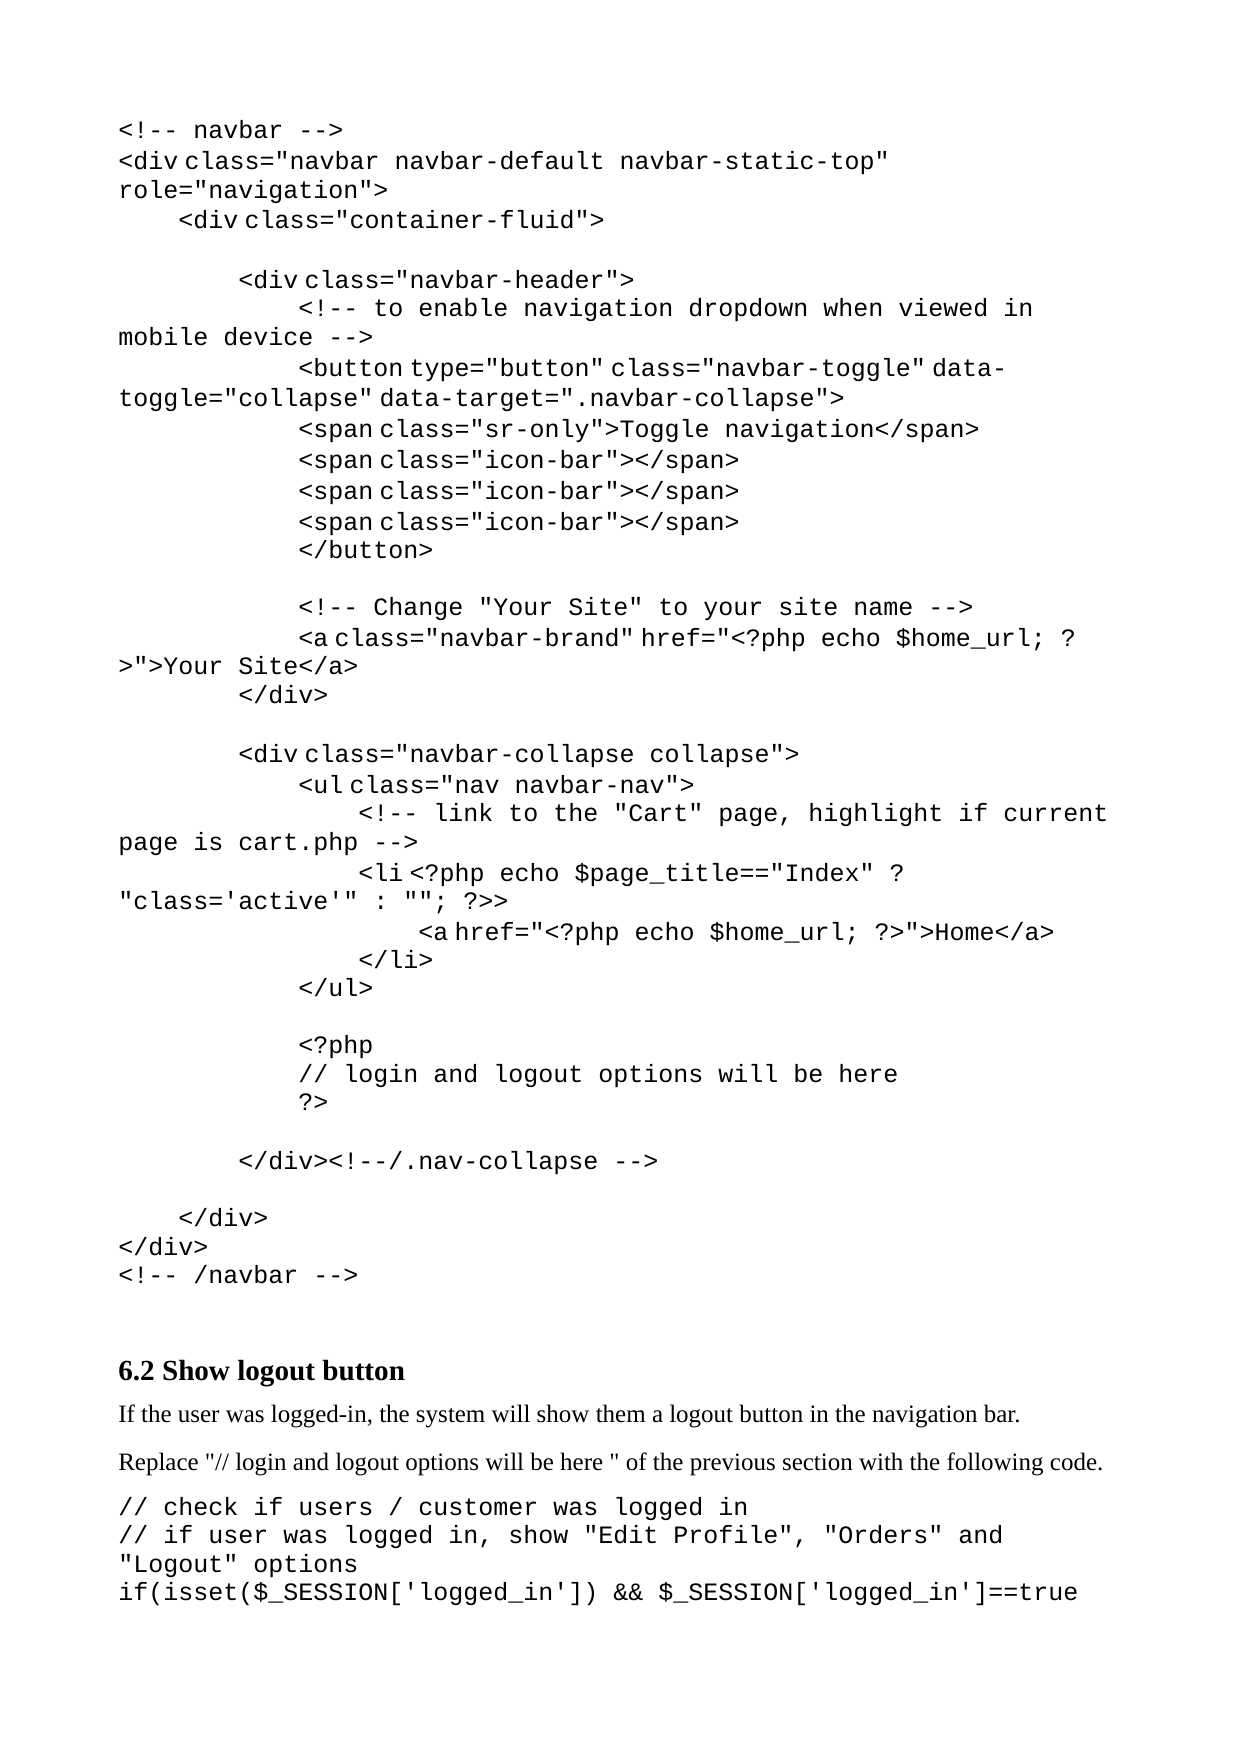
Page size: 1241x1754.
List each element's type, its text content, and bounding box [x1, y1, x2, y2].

table_header <!-- navbar --> <div class="navbar navbar-default navbar-static-top" role="navigation"> <div class="container-fluid"> <div class="navbar-header"> <!-- to enable navigation dropdown when viewed in mobile device --> <button type="button" class="navbar-toggle" data-toggle="collapse" data-target=".navbar-collapse"> <span class="sr-only">Toggle navigation</span> <span class="icon-bar"></span> <span class="icon-bar"></span> <span class="icon-bar"></span> </button> <!-- Change "Your Site" to your site name --> <a class="navbar-brand" href="<?php echo $home_url; ?>">Your Site</a> </div> <div class="navbar-collapse collapse"> <ul class="nav navbar-nav"> <!-- link to the "Cart" page, highlight if current page is cart.php --> <li <?php echo $page_title=="Index" ? "class='active'" : ""; ?>> <a href="<?php echo $home_url; ?>">Home</a> </li> </ul> <?php // login and logout options will be here ?> </div><!--/.nav-collapse --> </div> </div> <!-- /navbar --> [118, 118, 1122, 1291]
table_header // check if users / customer was logged in // if user was logged in, show "Edit Profile", "Orders" and "Logout" options if(isset($_SESSION['logged_in']) && $_SESSION['logged_in']==true [118, 1495, 1122, 1608]
subtitle 6.2 Show logout button [118, 1353, 1122, 1387]
text If the user was logged-in, the system will show them a logout button in the navigation bar. [118, 1399, 1122, 1428]
text Replace "// login and logout options will be here " of the previous section with the following code. [118, 1447, 1122, 1476]
